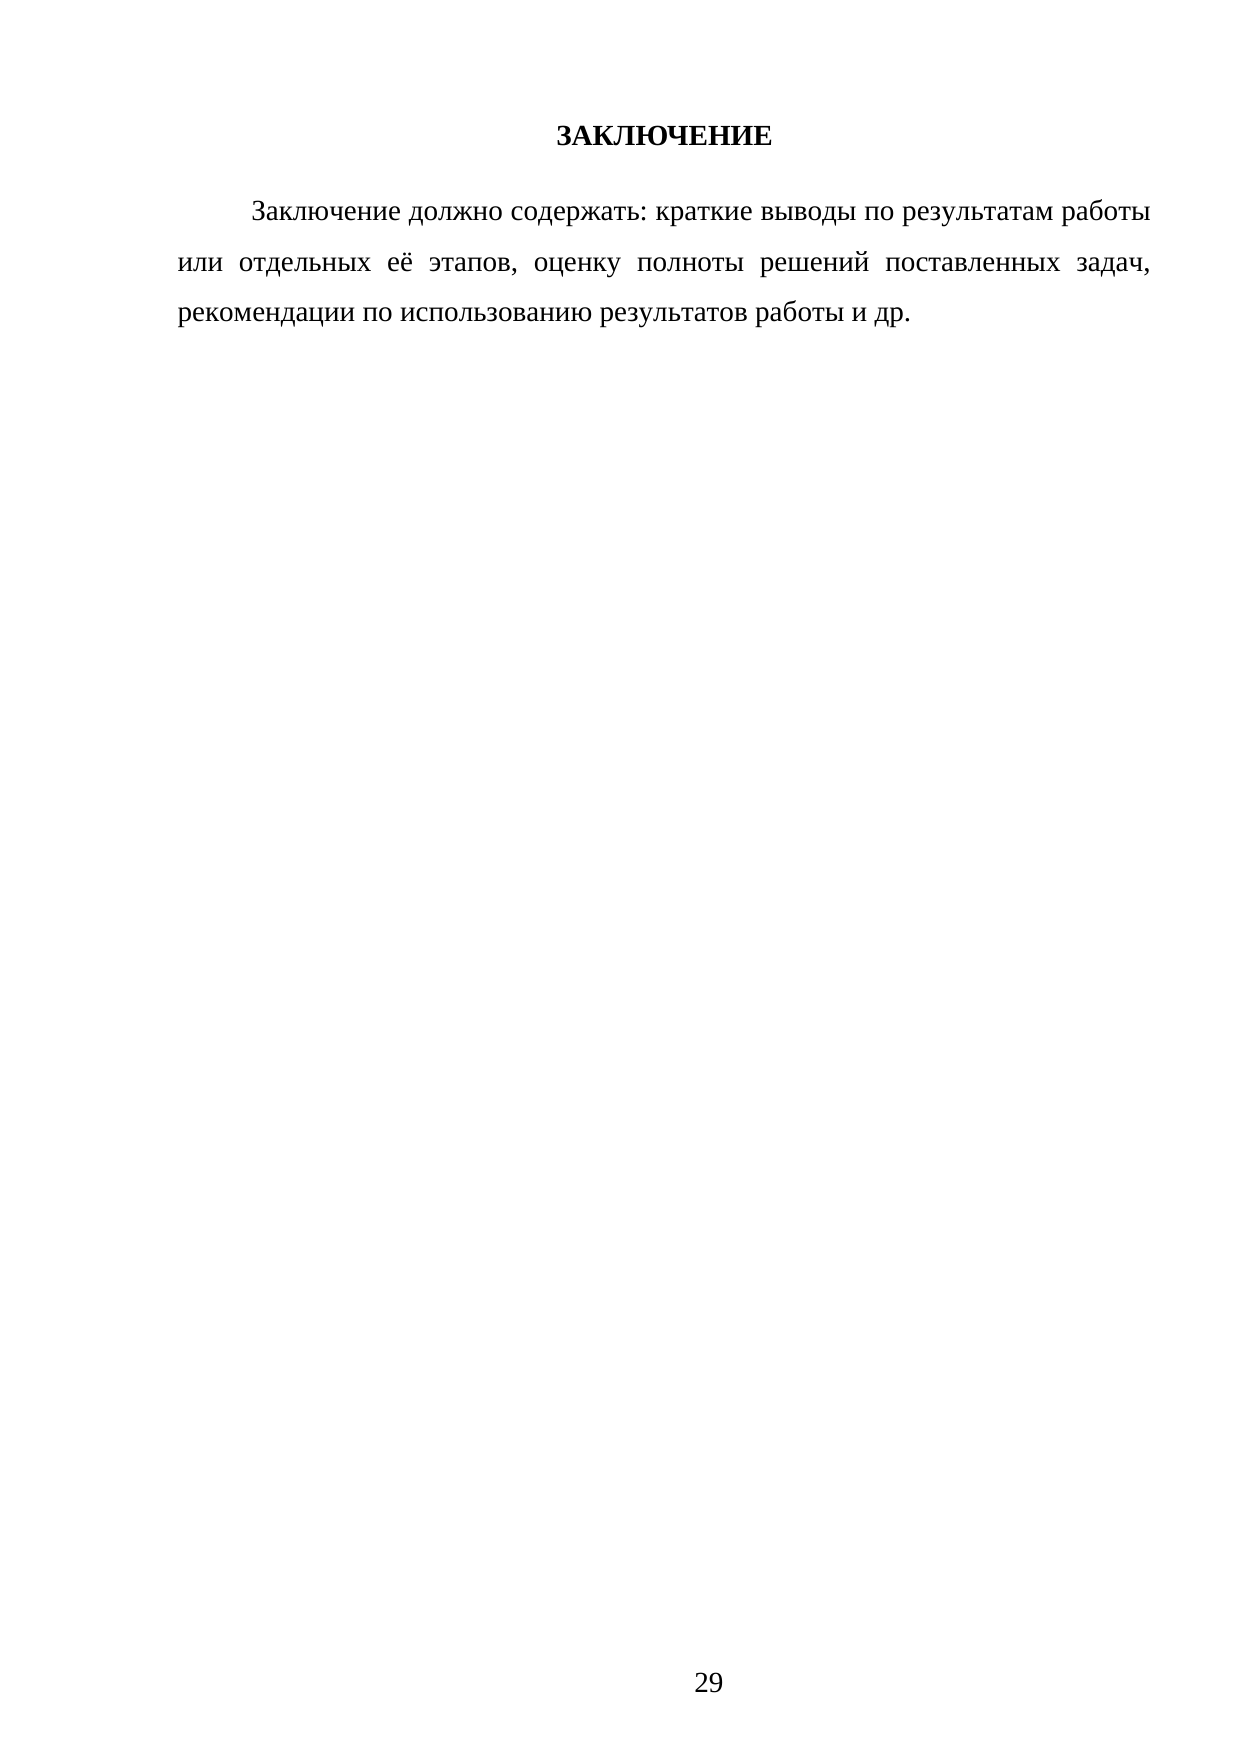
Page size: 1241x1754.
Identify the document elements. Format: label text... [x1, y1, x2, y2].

subtitle ЗАКЛЮЧЕНИЕ [177, 118, 1152, 152]
text Заключение должно содержать: краткие выводы по результатам работы или отдельных её этапов, оценку полноты решений поставленных задач, рекомендации по использованию результатов работы и др. [177, 193, 1152, 328]
